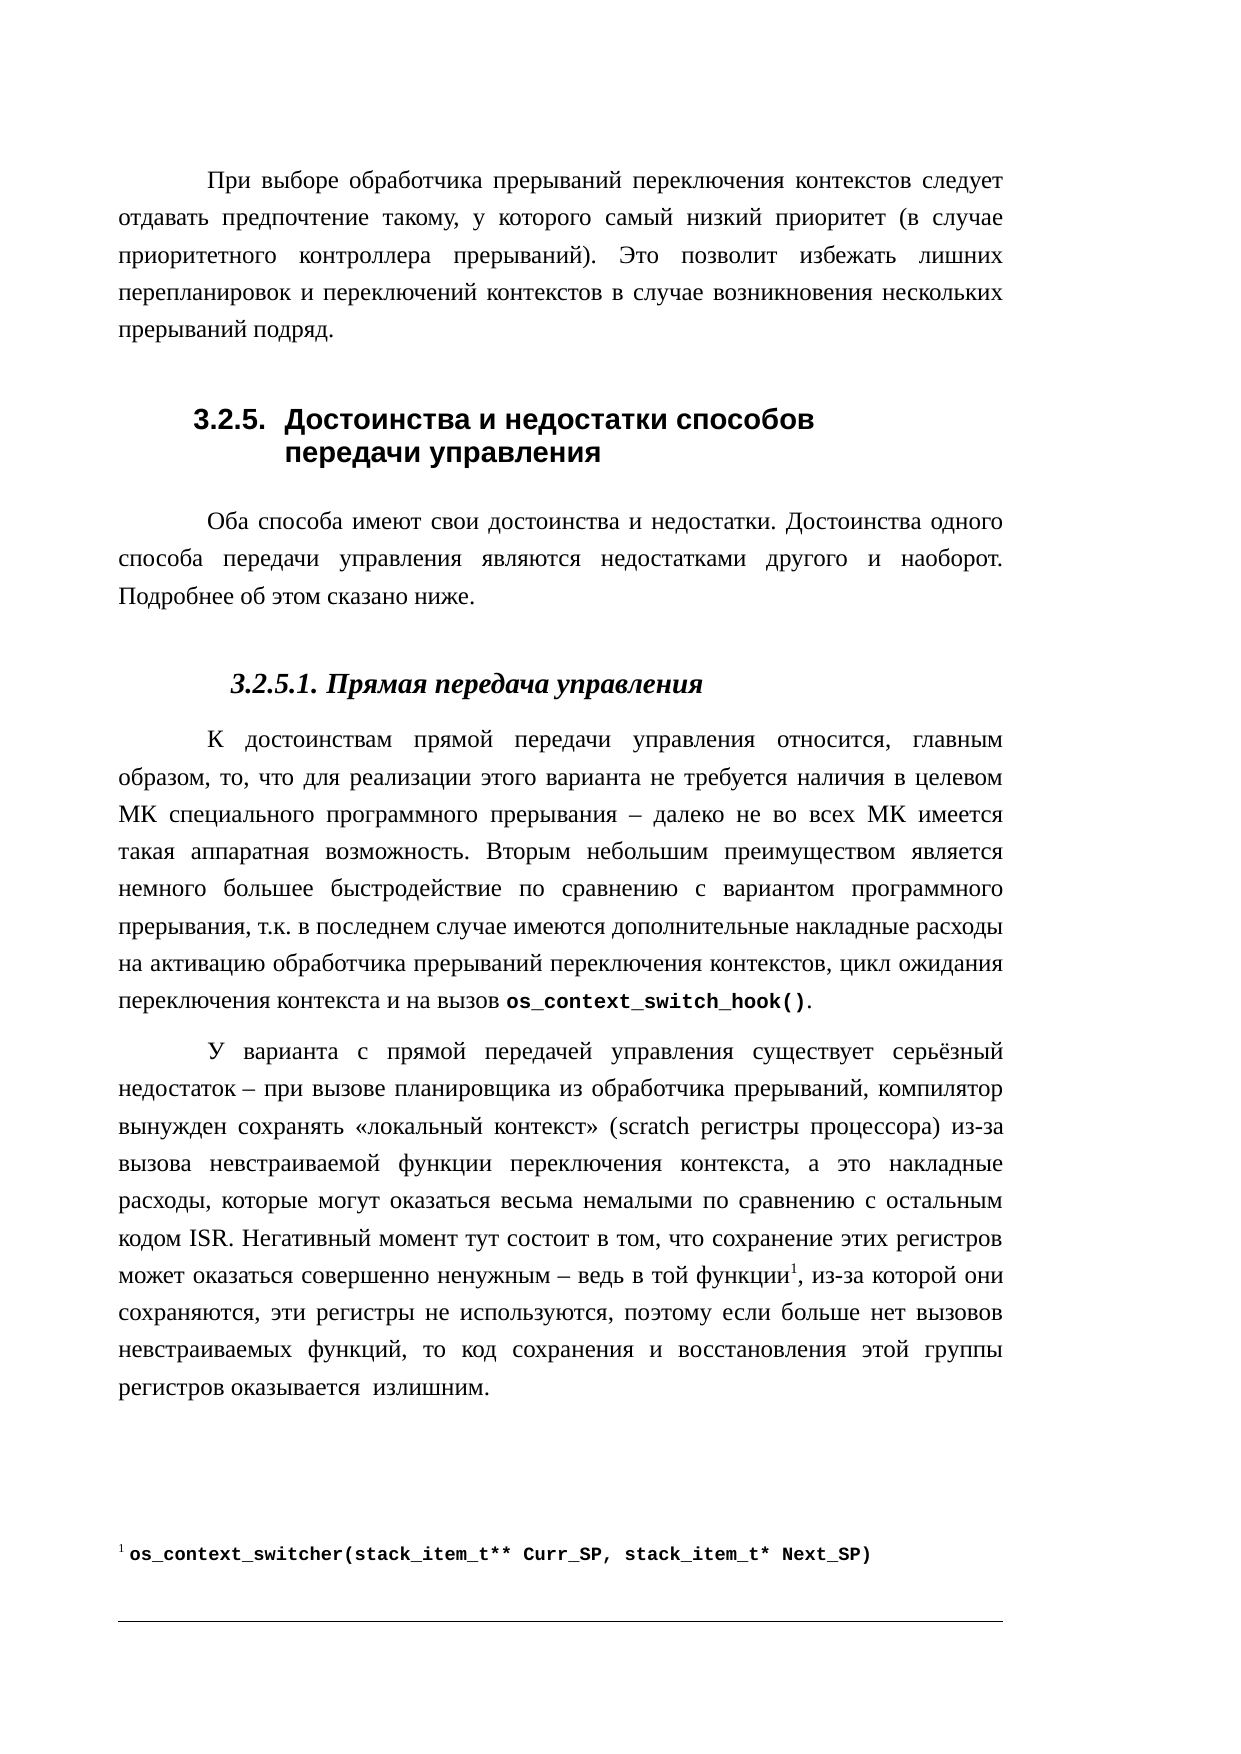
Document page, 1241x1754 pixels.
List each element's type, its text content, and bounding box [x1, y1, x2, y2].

text os_context_switcher(stack_item_t** Curr_SP, stack_item_t* Next_SP) [118, 1541, 1004, 1566]
text Оба способа имеют свои достоинства и недостатки. Достоинства одного способа передачи управления являются недостатками другого и наоборот. Подробнее об этом сказано ниже. [118, 506, 1004, 609]
subtitle Прямая передача управления [231, 667, 1004, 700]
text К достоинствам прямой передачи управления относится, главным образом, то, что для реализации этого варианта не требуется наличия в целевом МК специального программного прерывания – далеко не во всех МК имеется такая аппаратная возможность. Вторым небольшим преимуществом является немного большее быстродействие по сравнению с вариантом программного прерывания, т.к. в последнем случае имеются дополнительные накладные расходы на активацию обработчика прерываний переключения контекстов, цикл ожидания переключения контекста и на вызов os_context_switch_hook(). [118, 724, 1004, 1015]
subtitle Достоинства и недостатки способов передачи управления [193, 402, 886, 469]
text У варианта с прямой передачей управления существует серьёзный недостаток – при вызове планировщика из обработчика прерываний, компилятор вынужден сохранять «локальный контекст» (scratch регистры процессора) из-за вызова невстраиваемой функции переключения контекста, а это накладные расходы, которые могут оказаться весьма немалыми по сравнению с остальным кодом ISR. Негативный момент тут состоит в том, что сохранение этих регистров может оказаться совершенно ненужным – ведь в той функции, из-за которой они сохраняются, эти регистры не используются, поэтому если больше нет вызовов невстраиваемых функций, то код сохранения и восстановления этой группы регистров оказывается излишним. [118, 1036, 1004, 1401]
text При выборе обработчика прерываний переключения контекстов следует отдавать предпочтение такому, у которого самый низкий приоритет (в случае приоритетного контроллера прерываний). Это позволит избежать лишних перепланировок и переключений контекстов в случае возникновения нескольких прерываний подряд. [118, 165, 1004, 343]
